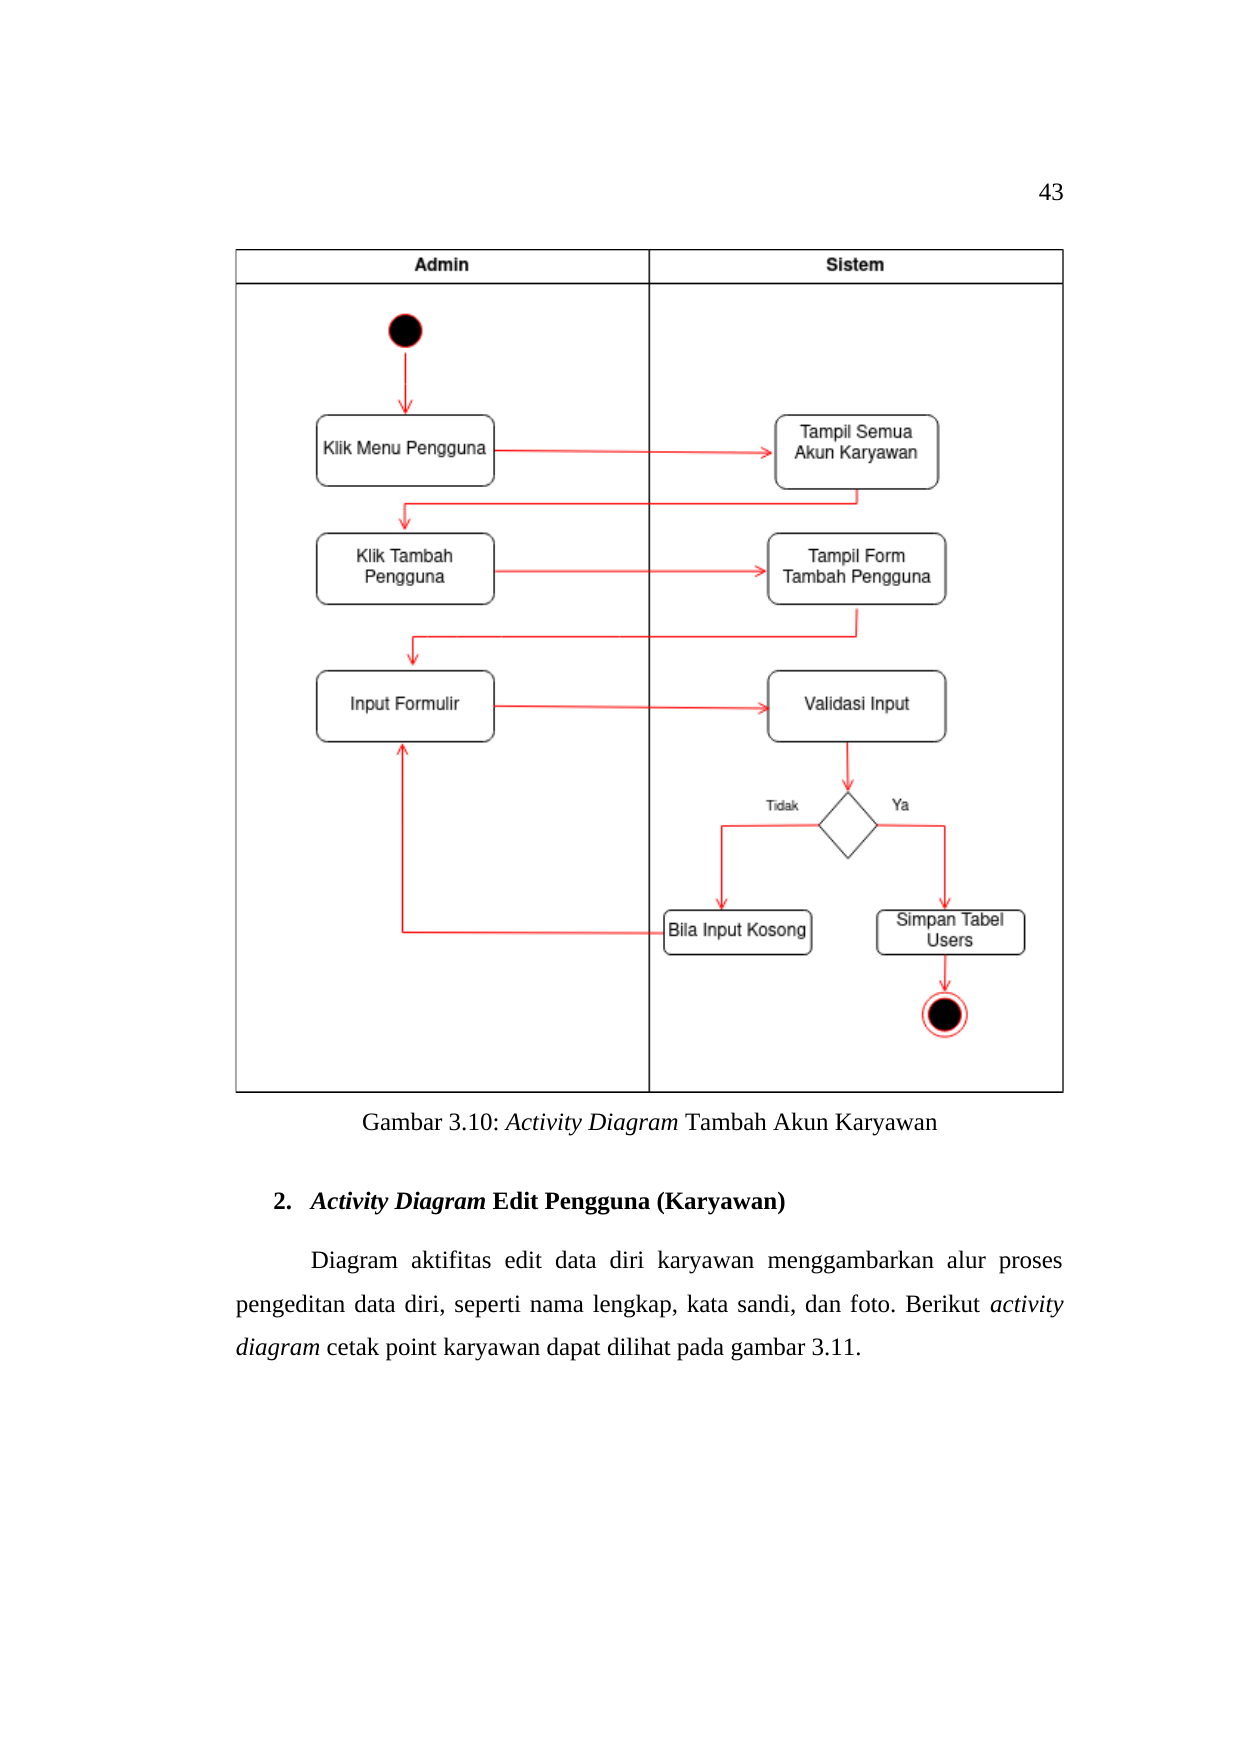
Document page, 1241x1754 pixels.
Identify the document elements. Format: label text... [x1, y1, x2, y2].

text Gambar 3.10: Activity Diagram Tambah Akun Karyawan [236, 1093, 1063, 1136]
text Diagram aktifitas edit data diri karyawan menggambarkan alur proses pengeditan data diri, seperti nama lengkap, kata sandi, dan foto. Berikut activity diagram cetak point karyawan dapat dilihat pada gambar 3.11. [236, 1246, 1063, 1361]
picture [235, 249, 1064, 1093]
list Activity Diagram Edit Pengguna (Karyawan) [273, 1186, 1063, 1214]
